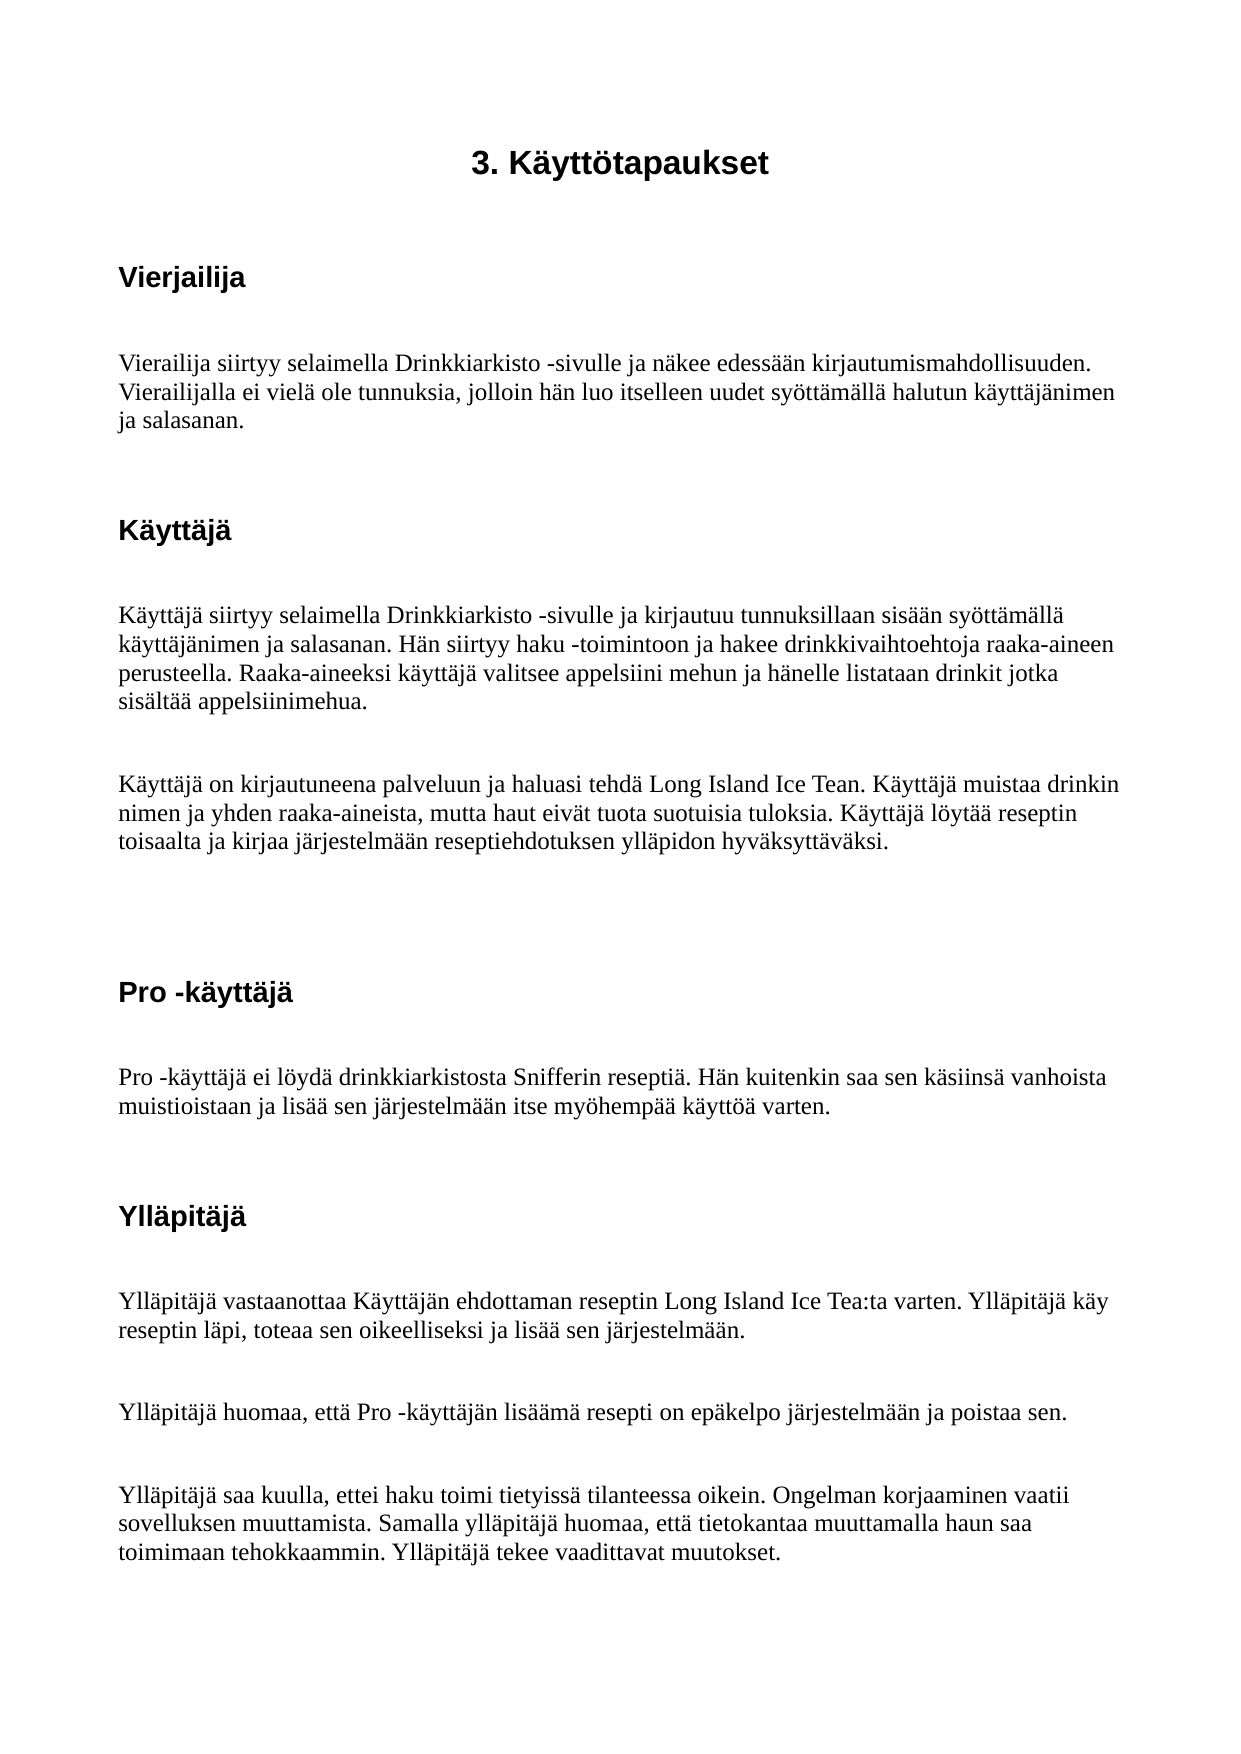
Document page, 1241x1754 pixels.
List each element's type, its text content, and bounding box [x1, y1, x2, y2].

subtitle Käyttäjä [118, 513, 1122, 546]
text Ylläpitäjä vastaanottaa Käyttäjän ehdottaman reseptin Long Island Ice Tea:ta varten. Ylläpitäjä käy reseptin läpi, toteaa sen oikeelliseksi ja lisää sen järjestelmään. [118, 1286, 1122, 1343]
subtitle Pro -käyttäjä [118, 975, 1122, 1009]
text Ylläpitäjä saa kuulla, ettei haku toimi tietyissä tilanteessa oikein. Ongelman korjaaminen vaatii sovelluksen muuttamista. Samalla ylläpitäjä huomaa, että tietokantaa muuttamalla haun saa toimimaan tehokkaammin. Ylläpitäjä tekee vaadittavat muutokset. [118, 1480, 1122, 1566]
text Käyttäjä siirtyy selaimella Drinkkiarkisto -sivulle ja kirjautuu tunnuksillaan sisään syöttämällä käyttäjänimen ja salasanan. Hän siirtyy haku -toimintoon ja hakee drinkkivaihtoehtoja raaka-aineen perusteella. Raaka-aineeksi käyttäjä valitsee appelsiini mehun ja hänelle listataan drinkit jotka sisältää appelsiinimehua. [118, 600, 1122, 715]
subtitle Ylläpitäjä [118, 1199, 1122, 1232]
text Käyttäjä on kirjautuneena palveluun ja haluasi tehdä Long Island Ice Tean. Käyttäjä muistaa drinkin nimen ja yhden raaka-aineista, mutta haut eivät tuota suotuisia tuloksia. Käyttäjä löytää reseptin toisaalta ja kirjaa järjestelmään reseptiehdotuksen ylläpidon hyväksyttäväksi. [118, 769, 1122, 855]
text Pro -käyttäjä ei löydä drinkkiarkistosta Snifferin reseptiä. Hän kuitenkin saa sen käsiinsä vanhoista muistioistaan ja lisää sen järjestelmään itse myöhempää käyttöä varten. [118, 1062, 1122, 1120]
subtitle 3. Käyttötapaukset [118, 143, 1122, 182]
text Vierailija siirtyy selaimella Drinkkiarkisto -sivulle ja näkee edessään kirjautumismahdollisuuden. Vierailijalla ei vielä ole tunnuksia, jolloin hän luo itselleen uudet syöttämällä halutun käyttäjänimen ja salasanan. [118, 348, 1122, 434]
subtitle Vierjailija [118, 261, 1122, 294]
text Ylläpitäjä huomaa, että Pro -käyttäjän lisäämä resepti on epäkelpo järjestelmään ja poistaa sen. [118, 1397, 1122, 1426]
